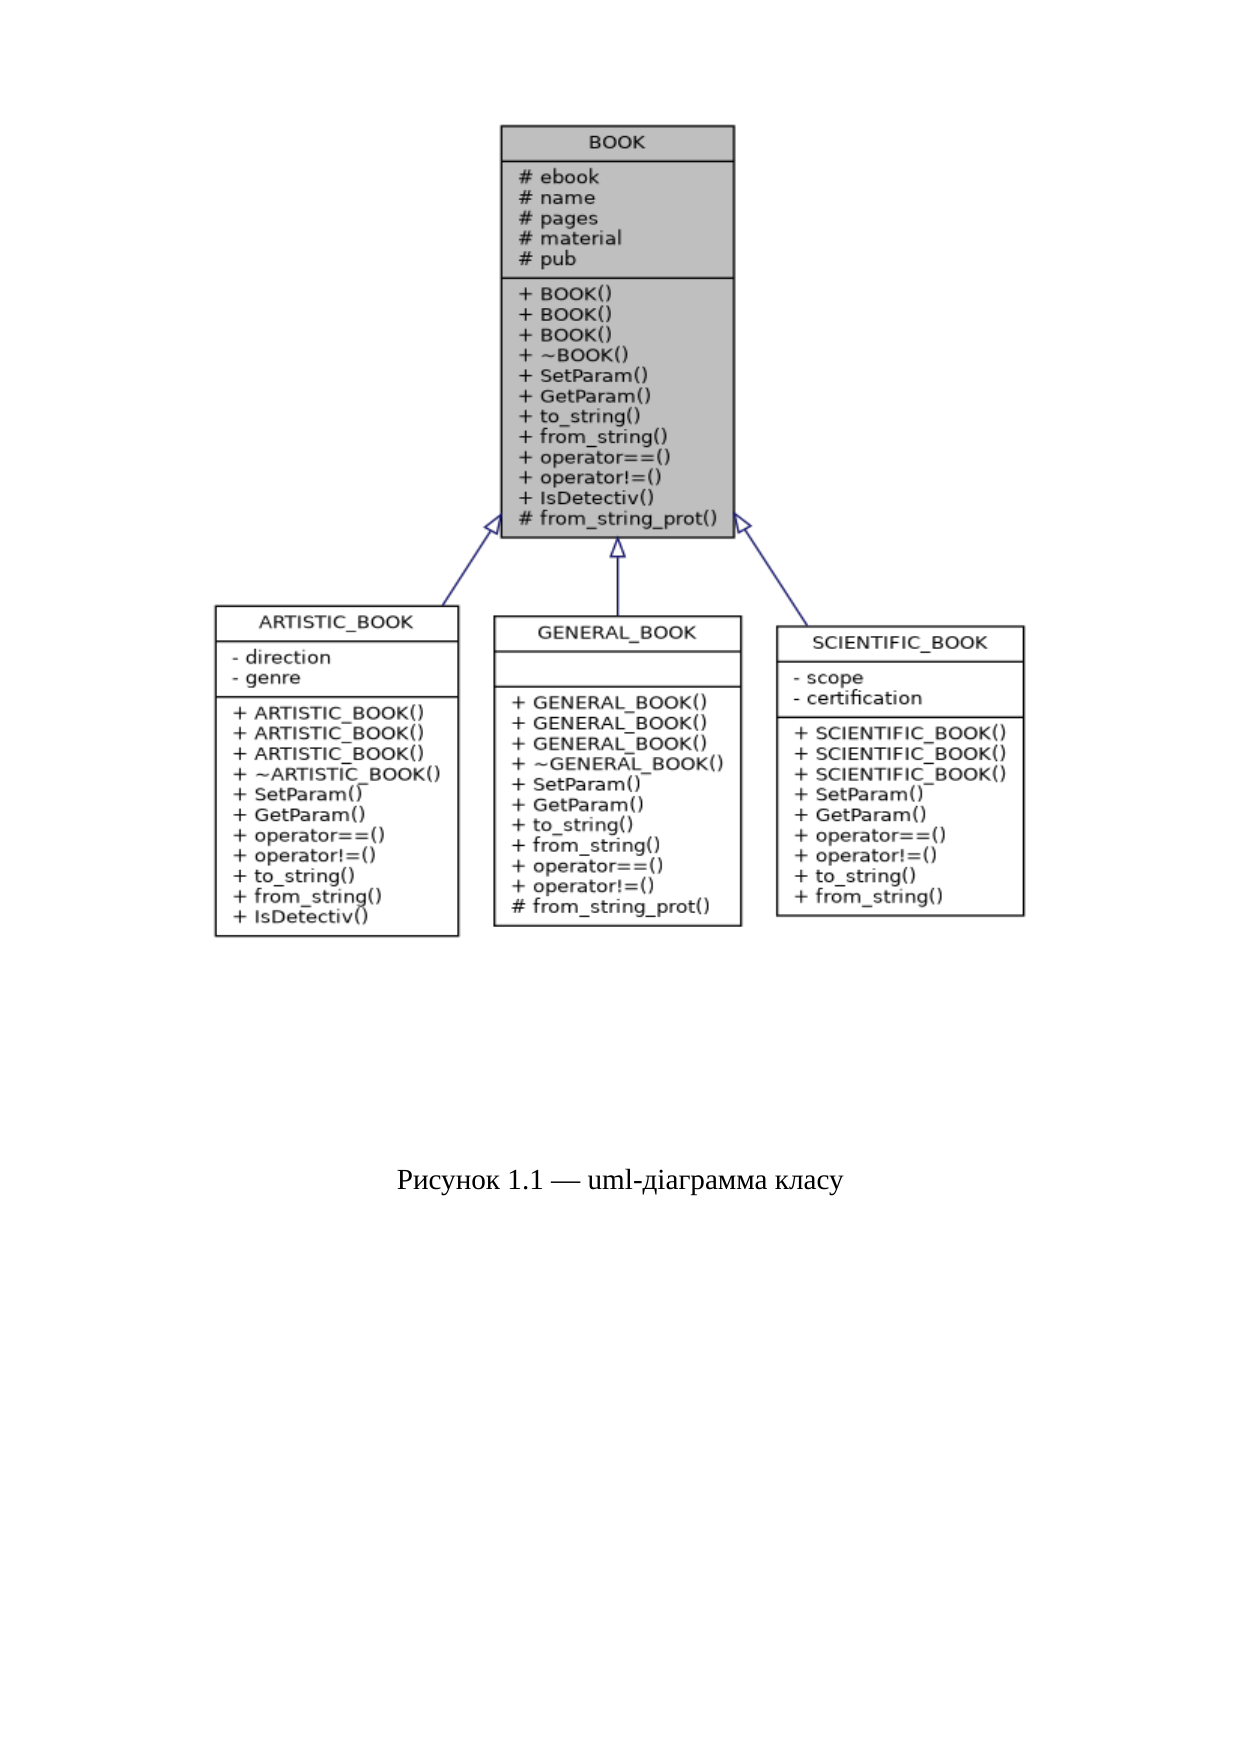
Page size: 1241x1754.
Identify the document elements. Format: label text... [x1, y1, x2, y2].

picture [208, 118, 1032, 945]
text Рисунок 1.1 — uml-діаграмма класу [118, 1162, 1122, 1196]
